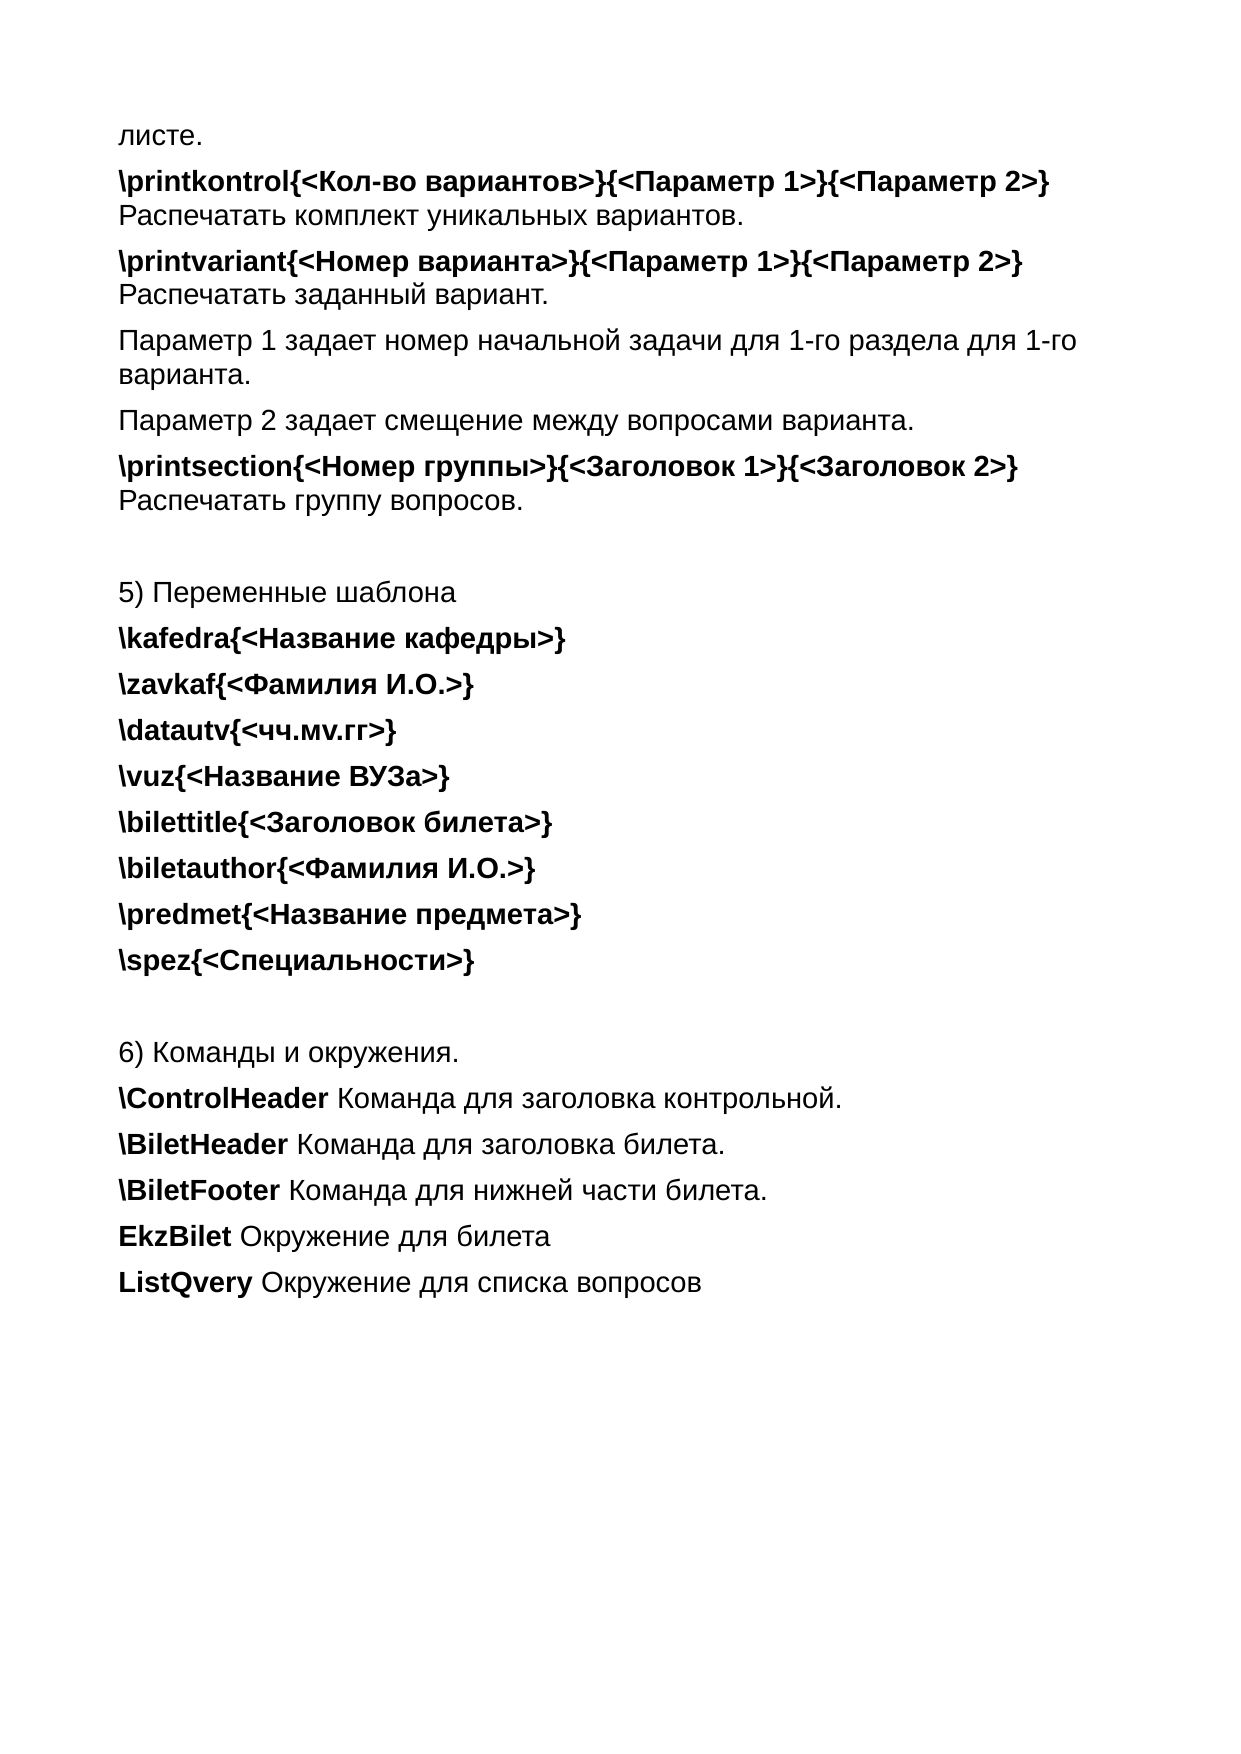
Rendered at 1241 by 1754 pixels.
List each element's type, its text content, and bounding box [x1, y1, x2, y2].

text 6) Команды и окружения. [118, 1035, 1122, 1068]
text \biletauthor{<Фамилия И.О.>} [118, 851, 1122, 884]
text \ControlHeader Команда для заголовка контрольной. [118, 1081, 1122, 1114]
text Параметр 1 задает номер начальной задачи для 1-го раздела для 1-го варианта. [118, 323, 1122, 390]
text \bilettitle{<Заголовок билета>} [118, 805, 1122, 838]
text \predmet{<Название предмета>} [118, 897, 1122, 930]
text 5) Переменные шаблона [118, 574, 1122, 608]
text \zavkaf{<Фамилия И.О.>} [118, 667, 1122, 700]
text \BiletFooter Команда для нижней части билета. [118, 1173, 1122, 1207]
text \printvariant{<Номер варианта>}{<Параметр 1>}{<Параметр 2>} Распечатать заданный вариант. [118, 244, 1122, 311]
text листе. [118, 118, 1122, 152]
text \datautv{<чч.мv.гг>} [118, 713, 1122, 746]
text \kafedra{<Название кафедры>} [118, 621, 1122, 654]
text \vuz{<Название ВУЗа>} [118, 759, 1122, 792]
text \spez{<Специальности>} [118, 943, 1122, 976]
text ListQvery Окружение для списка вопросов [118, 1265, 1122, 1299]
text \BiletHeader Команда для заголовка билета. [118, 1127, 1122, 1161]
text EkzBilet Окружение для билета [118, 1219, 1122, 1253]
text \printsection{<Номер группы>}{<Заголовок 1>}{<Заголовок 2>} Распечатать группу вопросов. [118, 449, 1122, 516]
text Параметр 2 задает смещение между вопросами варианта. [118, 403, 1122, 436]
text \printkontrol{<Кол-во вариантов>}{<Параметр 1>}{<Параметр 2>} Распечатать комплект уникальных вариантов. [118, 164, 1122, 231]
